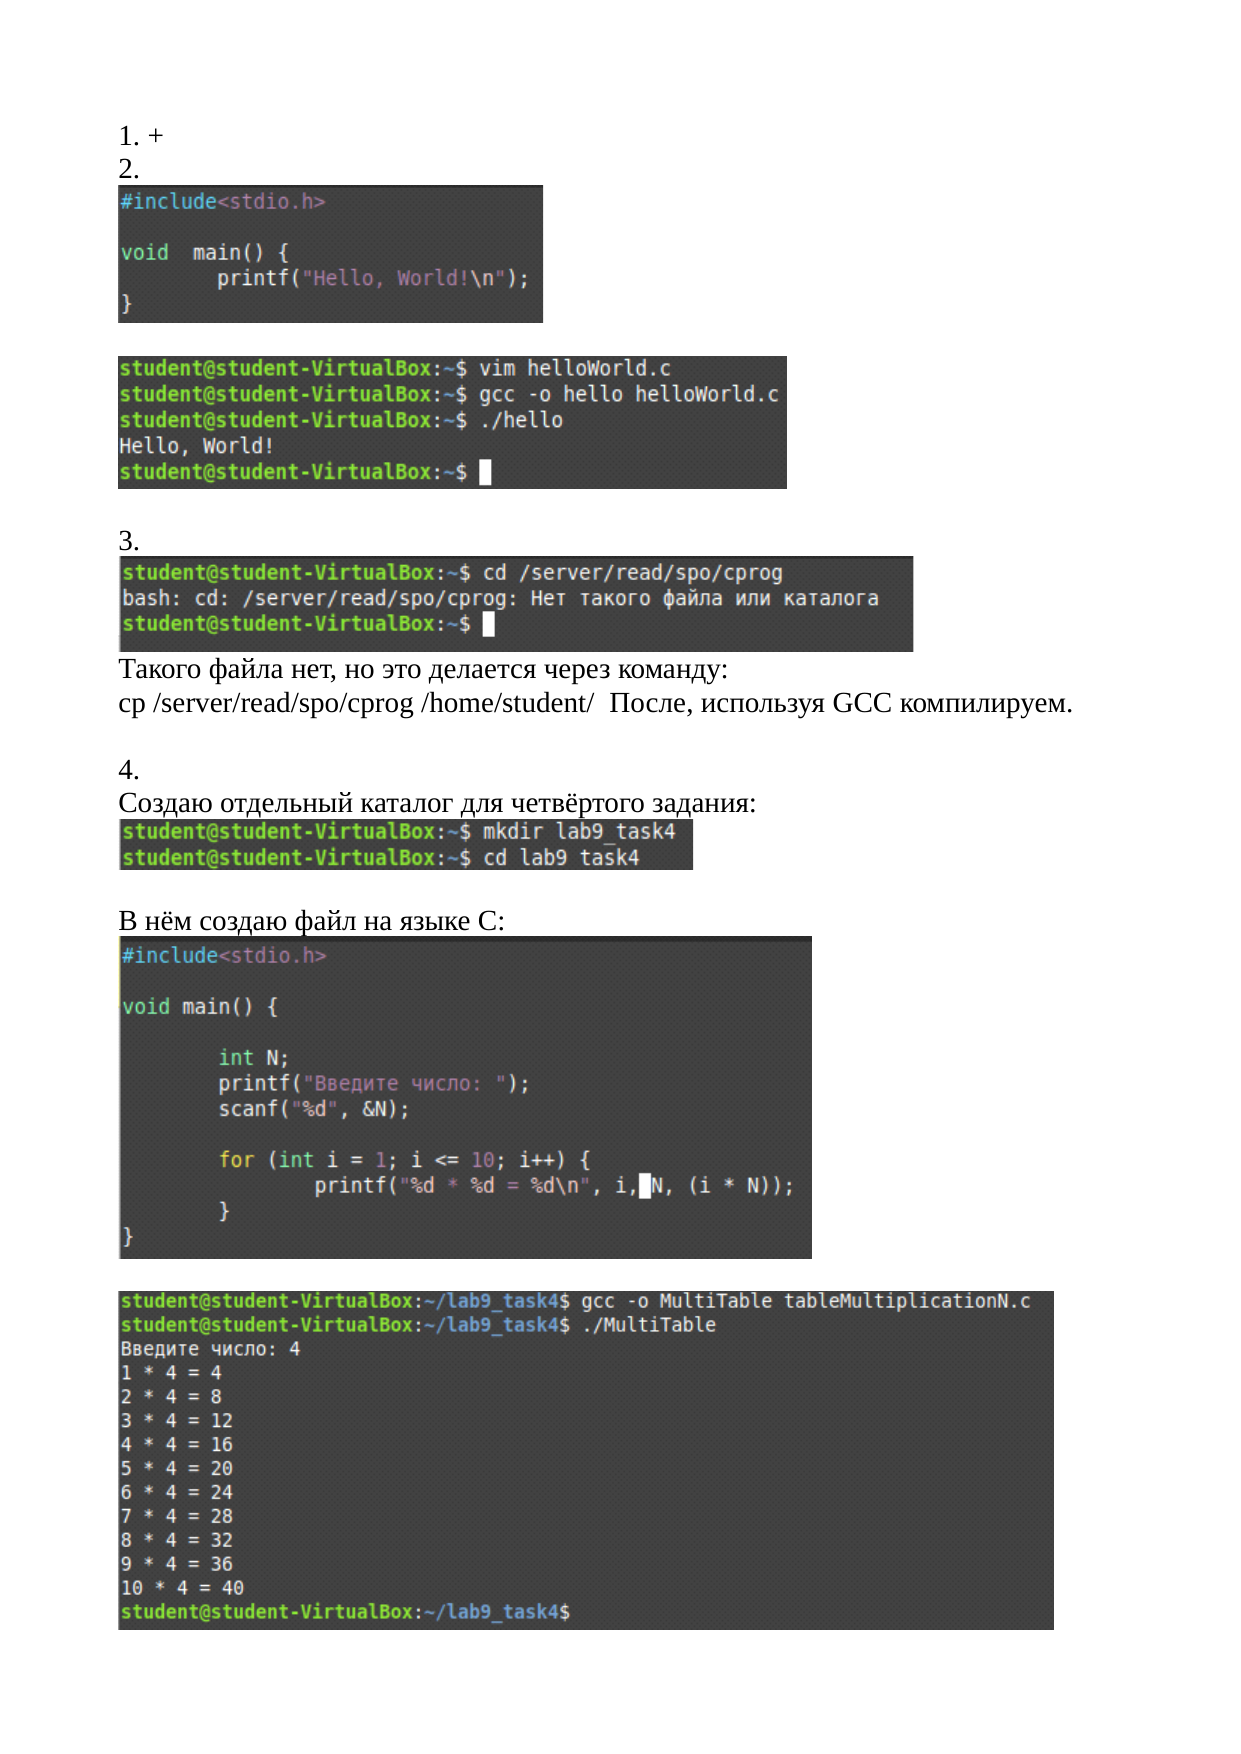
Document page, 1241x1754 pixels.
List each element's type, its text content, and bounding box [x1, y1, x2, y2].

text 4. [118, 752, 1122, 786]
text 1. + [118, 118, 1122, 152]
text cp /server/read/spo/cprog /home/student/ После, используя GCC компилируем. [118, 685, 1122, 718]
text Такого файла нет, но это делается через команду: [118, 651, 1122, 685]
text Создаю отдельный каталог для четвёртого задания: [118, 786, 1122, 819]
text 3. [118, 523, 1122, 556]
text В нём создаю файл на языке C: [118, 903, 1122, 936]
text 2. [118, 152, 1122, 185]
